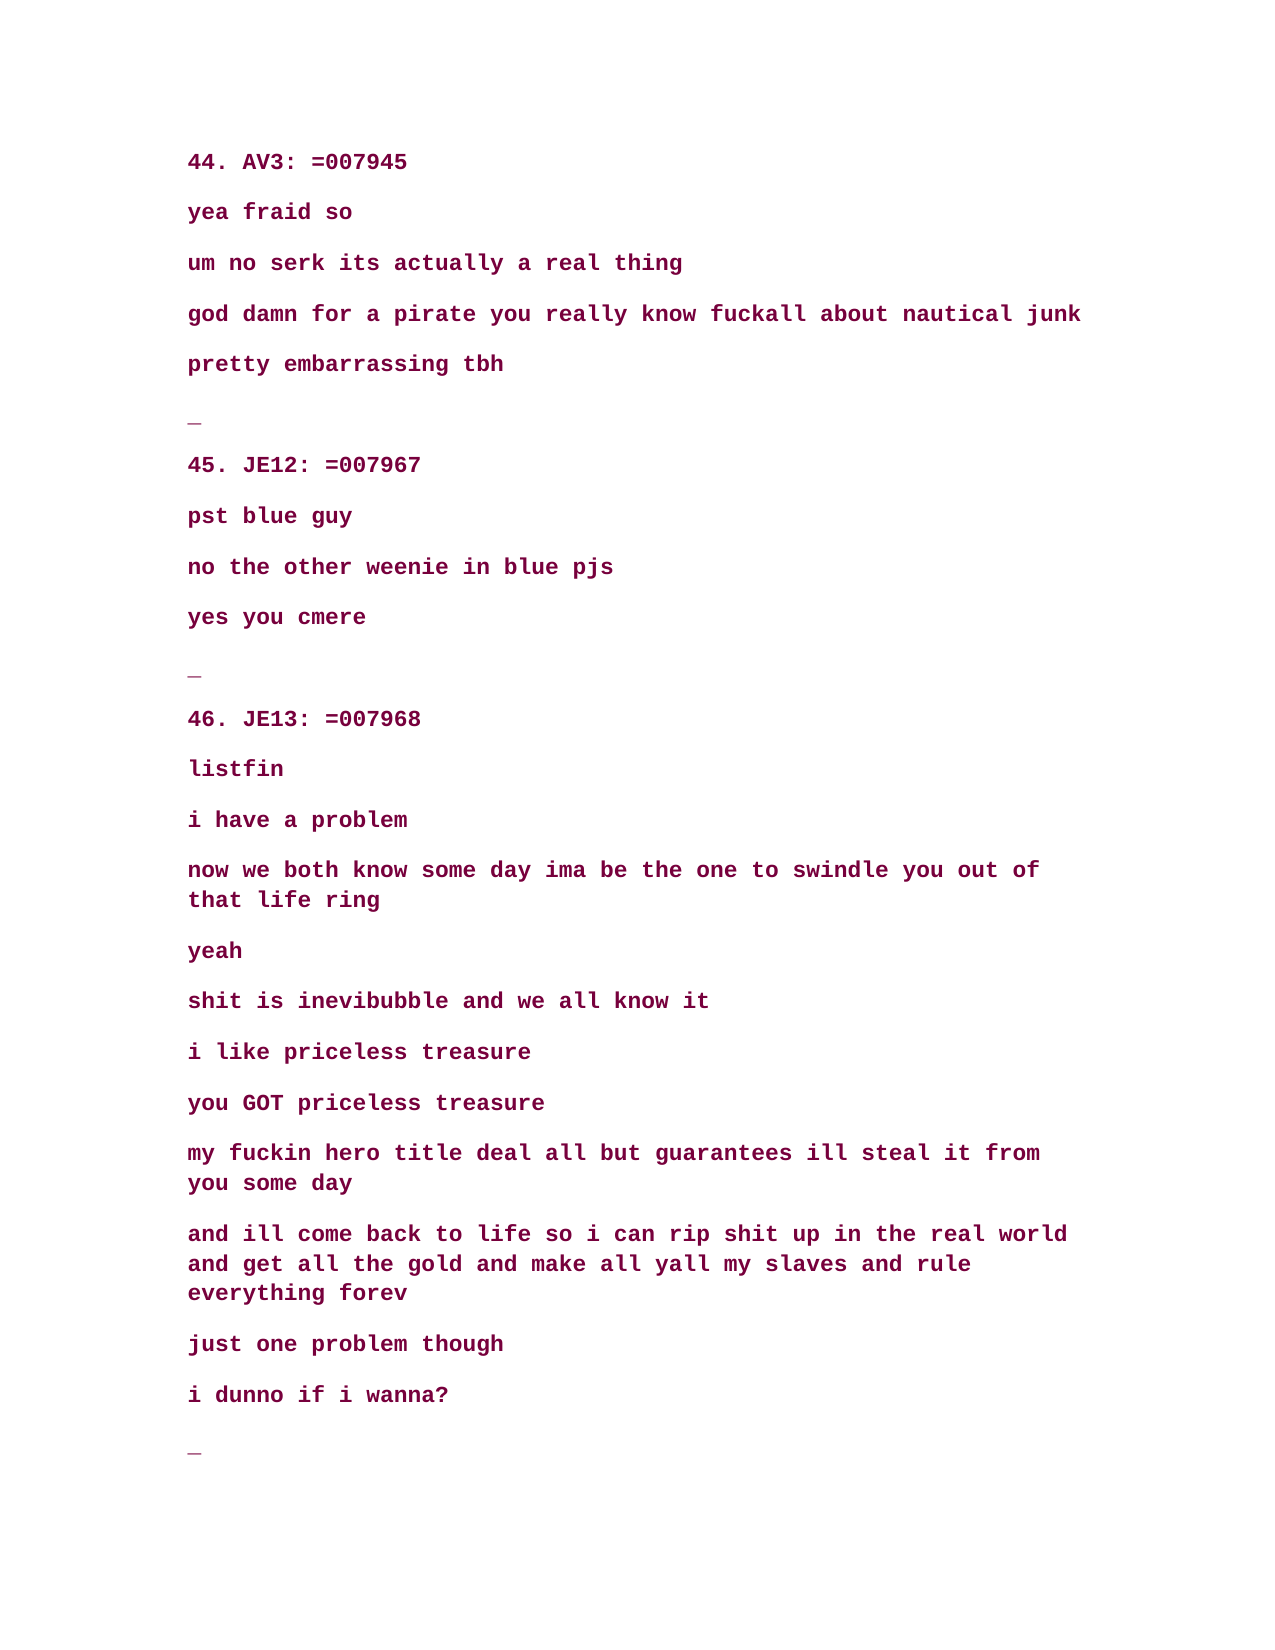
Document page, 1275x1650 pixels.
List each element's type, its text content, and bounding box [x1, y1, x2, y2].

text i dunno if i wanna? [187, 1383, 1087, 1409]
text i like priceless treasure [187, 1040, 1087, 1066]
text you GOT priceless treasure [187, 1091, 1087, 1117]
text _ [187, 656, 1087, 682]
text my fuckin hero title deal all but guarantees ill steal it from you some day [187, 1142, 1087, 1197]
text yes you cmere [187, 606, 1087, 632]
text _ [187, 403, 1087, 429]
text just one problem though [187, 1332, 1087, 1358]
text listfin [187, 757, 1087, 783]
text god damn for a pirate you really know fuckall about nautical junk [187, 302, 1087, 328]
text now we both know some day ima be the one to swindle you out of that life ring [187, 859, 1087, 914]
text pst blue guy [187, 504, 1087, 530]
text pretty embarrassing tbh [187, 352, 1087, 378]
text and ill come back to life so i can rip shit up in the real world and get all the gold and make all yall my slaves and rule everything forev [187, 1222, 1087, 1308]
text yeah [187, 939, 1087, 965]
text shit is inevibubble and we all know it [187, 990, 1087, 1016]
text 44. AV3: =007945 [187, 150, 1087, 176]
text i have a problem [187, 808, 1087, 834]
text no the other weenie in blue pjs [187, 555, 1087, 581]
text 46. JE13: =007968 [187, 707, 1087, 733]
text _ [187, 1433, 1087, 1459]
text yea fraid so [187, 201, 1087, 227]
text 45. JE12: =007967 [187, 454, 1087, 480]
text um no serk its actually a real thing [187, 251, 1087, 277]
